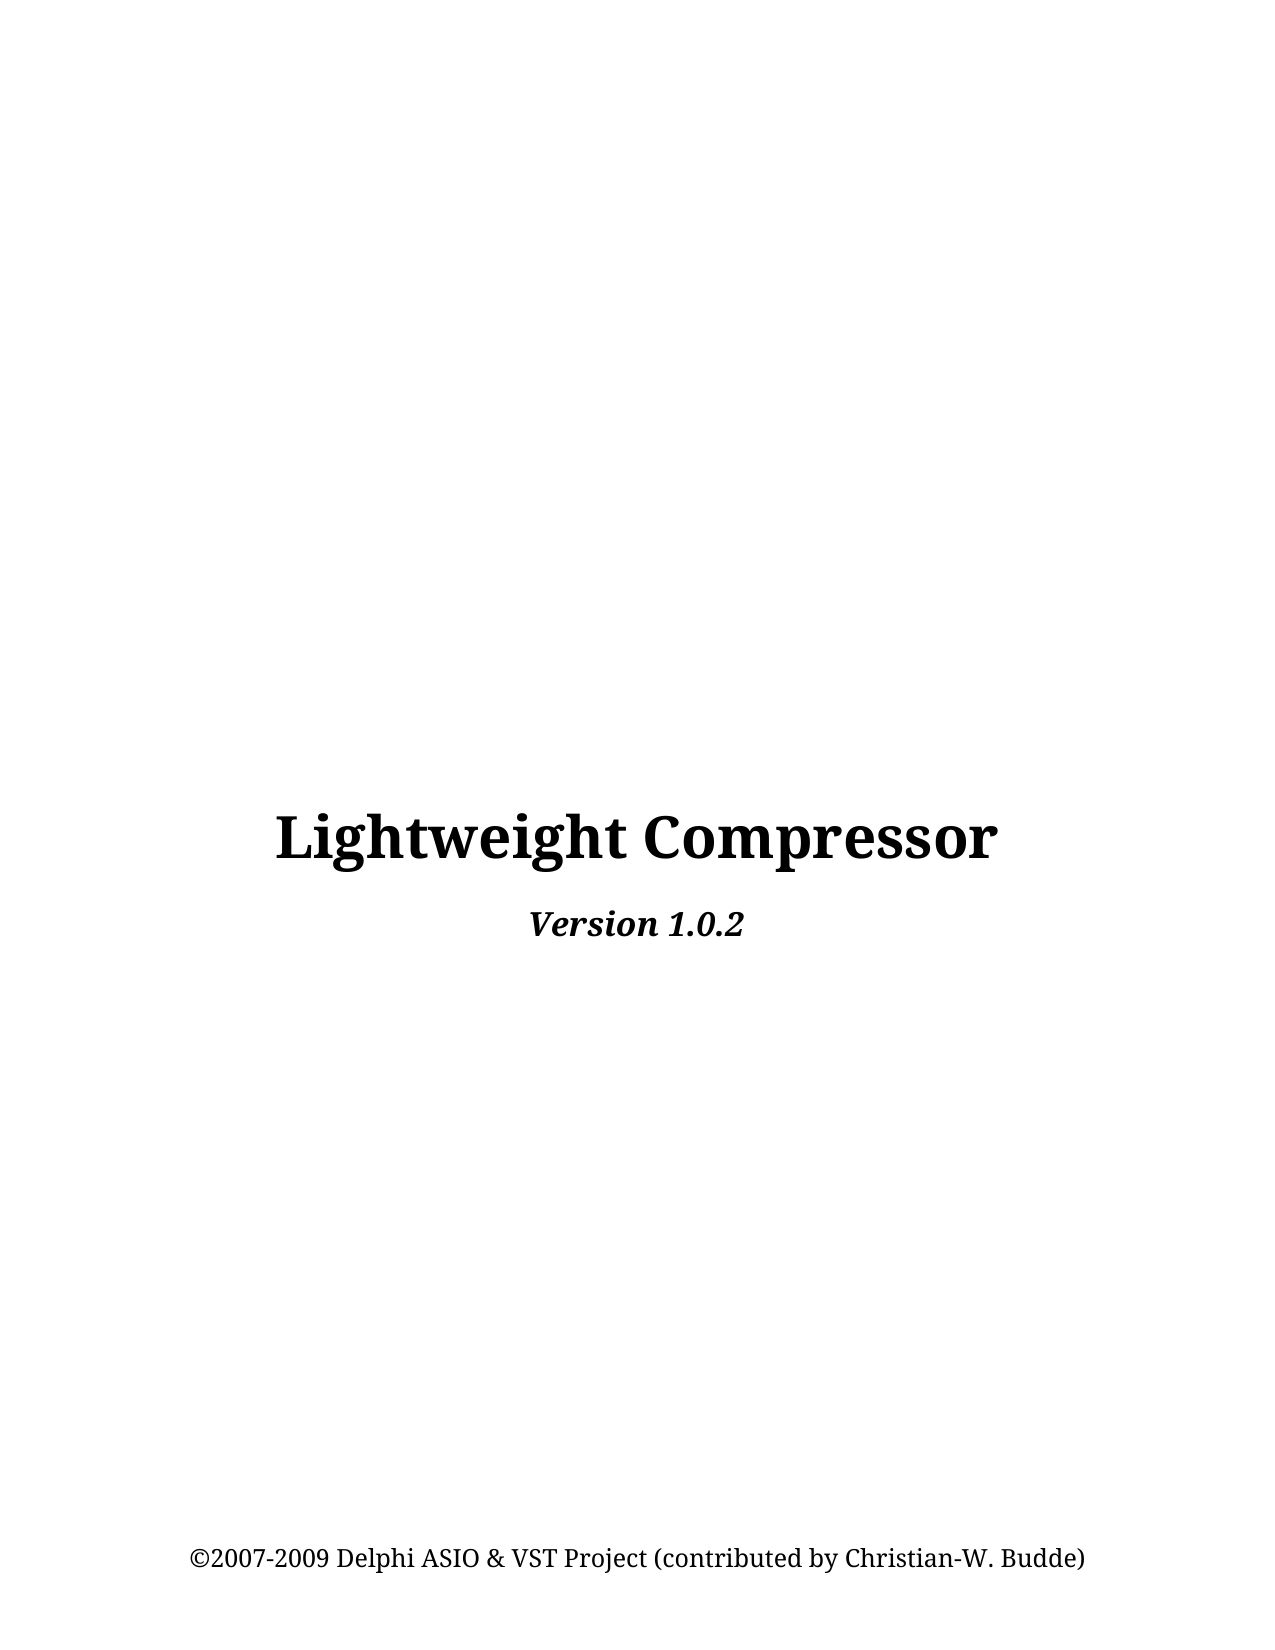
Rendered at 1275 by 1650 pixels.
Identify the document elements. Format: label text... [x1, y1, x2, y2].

subtitle Version 1.0.2 [148, 901, 1127, 946]
title Lightweight Compressor [148, 797, 1127, 876]
